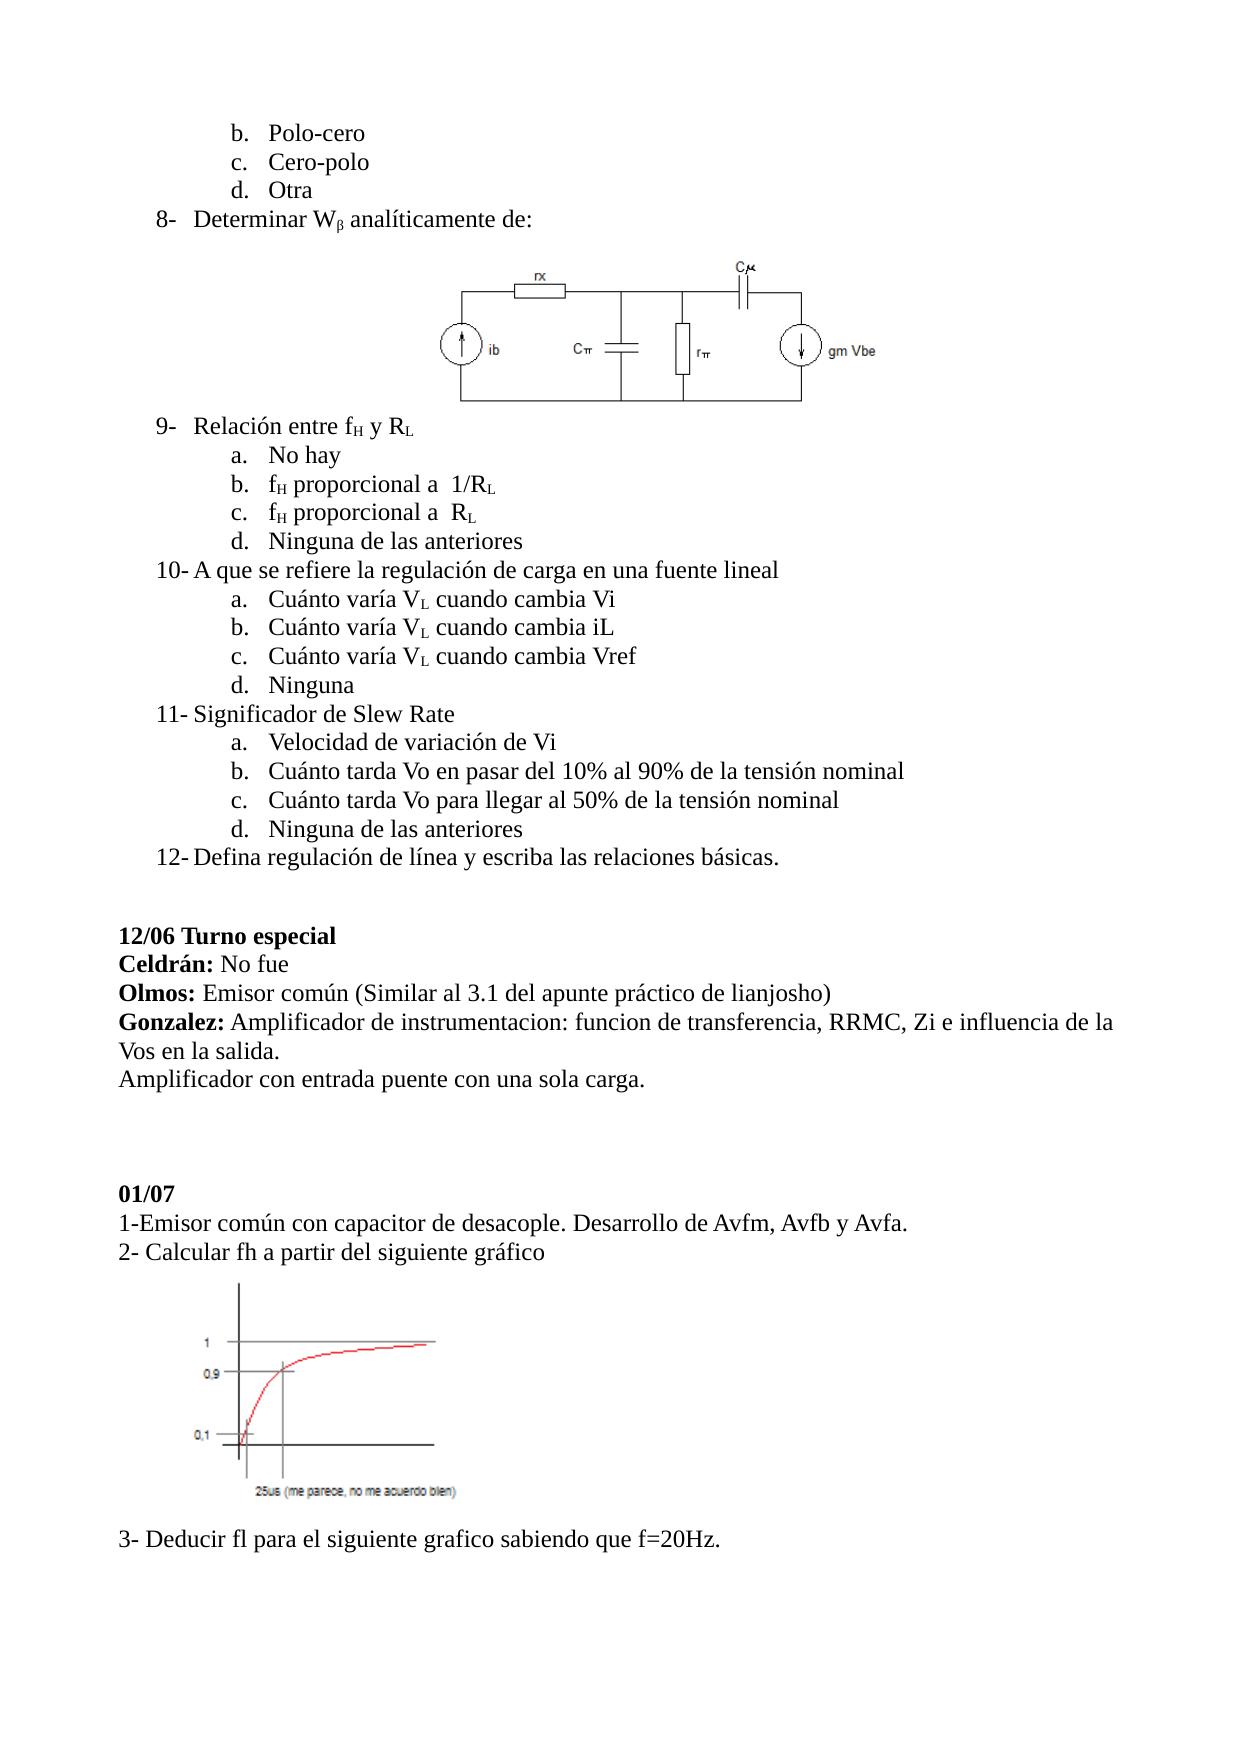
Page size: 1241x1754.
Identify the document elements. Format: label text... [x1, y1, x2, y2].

list A que se refiere la regulación de carga en una fuente lineal [156, 555, 1122, 584]
list Otra [231, 176, 1122, 204]
picture [182, 1274, 469, 1507]
list No hay [231, 440, 1122, 469]
list Cuánto tarda Vo en pasar del 10% al 90% de la tensión nominal [231, 756, 1122, 785]
list Cuánto tarda Vo para llegar al 50% de la tensión nominal [231, 785, 1122, 814]
list Cero-polo [231, 147, 1122, 176]
list Velocidad de variación de Vi [231, 727, 1122, 756]
picture [435, 254, 880, 411]
list Ninguna de las anteriores [231, 814, 1122, 842]
list Polo-cero [231, 118, 1122, 147]
text 1-Emisor común con capacitor de desacople. Desarrollo de Avfm, Avfb y Avfa. [118, 1208, 1122, 1237]
text 01/07 [118, 1179, 1122, 1208]
text 12/06 Turno especial [118, 921, 1122, 949]
text Olmos: Emisor común (Similar al 3.1 del apunte práctico de lianjosho) [118, 978, 1122, 1007]
list Ninguna de las anteriores [231, 526, 1122, 555]
list Determinar Wβ analíticamente de: [156, 204, 1122, 233]
list Cuánto varía VL cuando cambia Vref [231, 641, 1122, 670]
list Ninguna [231, 670, 1122, 699]
list Relación entre fH y RL [156, 411, 1122, 440]
text 2- Calcular fh a partir del siguiente gráfico [118, 1237, 1122, 1266]
text Gonzalez: Amplificador de instrumentacion: funcion de transferencia, RRMC, Zi e influencia de la Vos en la salida. Amplificador con entrada puente con una sola carga. [118, 1007, 1122, 1093]
list fH proporcional a RL [231, 497, 1122, 526]
list Cuánto varía VL cuando cambia iL [231, 612, 1122, 641]
list Significador de Slew Rate [156, 699, 1122, 727]
list fH proporcional a 1/RL [231, 469, 1122, 497]
text 3- Deducir fl para el siguiente grafico sabiendo que f=20Hz. [118, 1524, 1122, 1553]
list Defina regulación de línea y escriba las relaciones básicas. [156, 842, 1122, 871]
text Celdrán: No fue [118, 949, 1122, 978]
list Cuánto varía VL cuando cambia Vi [231, 584, 1122, 612]
